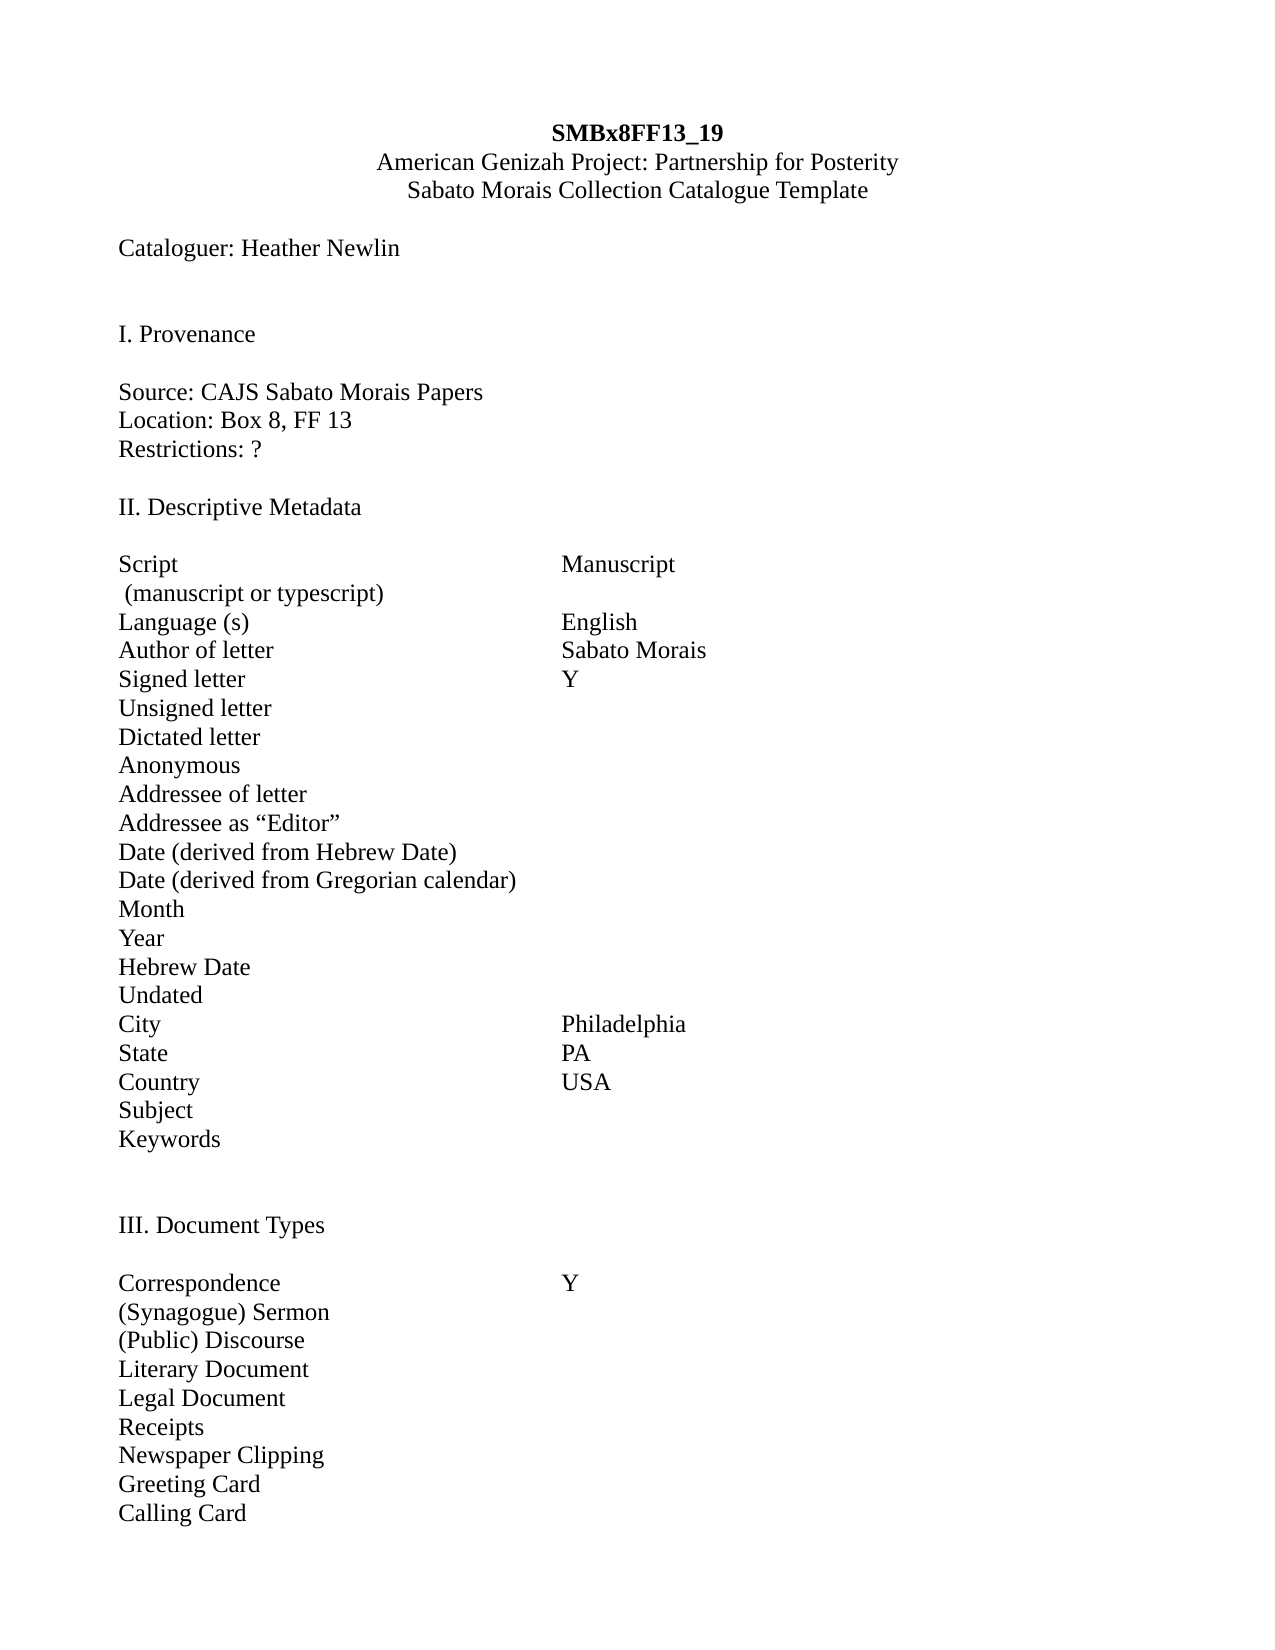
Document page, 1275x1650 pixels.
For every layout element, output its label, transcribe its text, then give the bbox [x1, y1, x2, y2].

text Anonymous [118, 751, 1157, 779]
text Cataloguer: Heather Newlin [118, 233, 1157, 262]
text Subject [118, 1096, 1157, 1124]
text Calling Card [118, 1498, 1157, 1527]
text III. Document Types [118, 1211, 1157, 1239]
text II. Descriptive Metadata [118, 492, 1157, 521]
text Addressee of letter [118, 779, 1157, 808]
text Month [118, 894, 1157, 923]
text (Public) Discourse [118, 1326, 1157, 1354]
text Year [118, 923, 1157, 952]
text American Genizah Project: Partnership for Posterity [118, 147, 1157, 176]
text Unsigned letter [118, 693, 1157, 722]
text Receipts [118, 1412, 1157, 1441]
text Literary Document [118, 1354, 1157, 1383]
text Legal Document [118, 1383, 1157, 1412]
text I. Provenance [118, 319, 1157, 348]
text Author of letter Sabato Morais [118, 636, 1157, 664]
text (Synagogue) Sermon [118, 1297, 1157, 1326]
text Language (s) English [118, 607, 1157, 636]
text City Philadelphia [118, 1009, 1157, 1038]
text Sabato Morais Collection Catalogue Template [118, 176, 1157, 204]
text State PA [118, 1038, 1157, 1067]
text Correspondence Y [118, 1268, 1157, 1297]
text Undated [118, 981, 1157, 1009]
text Addressee as “Editor” [118, 808, 1157, 837]
text (manuscript or typescript) [118, 578, 1157, 607]
text Source: CAJS Sabato Morais Papers [118, 377, 1157, 406]
text Hebrew Date [118, 952, 1157, 981]
text Keywords [118, 1124, 1157, 1153]
text Signed letter Y [118, 664, 1157, 693]
text Newspaper Clipping [118, 1441, 1157, 1469]
text Greeting Card [118, 1469, 1157, 1498]
text Script Manuscript [118, 549, 1157, 578]
text Location: Box 8, FF 13 [118, 406, 1157, 434]
text Restrictions: ? [118, 434, 1157, 463]
text Dictated letter [118, 722, 1157, 751]
text Date (derived from Gregorian calendar) [118, 866, 1157, 894]
text Date (derived from Hebrew Date) [118, 837, 1157, 866]
text Country USA [118, 1067, 1157, 1096]
text SMBx8FF13_19 [118, 118, 1157, 147]
